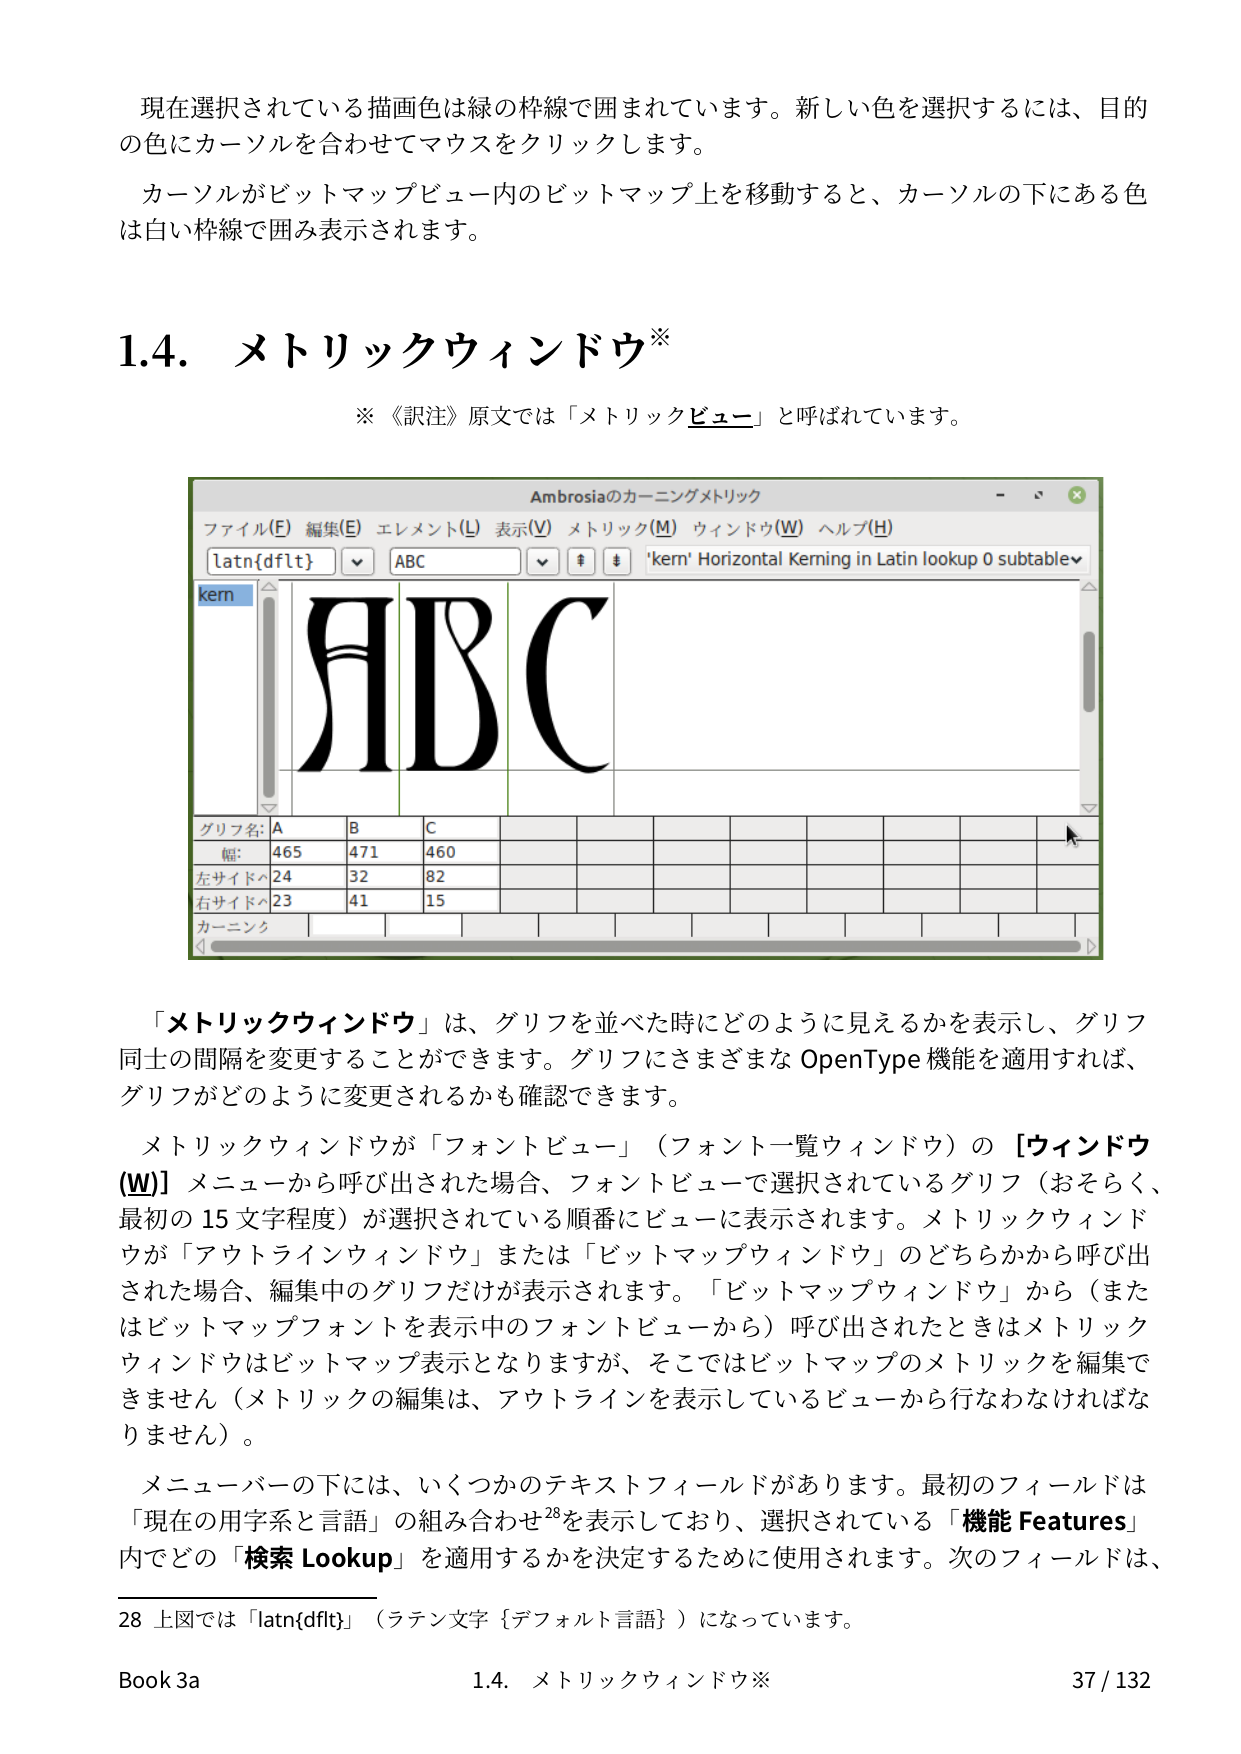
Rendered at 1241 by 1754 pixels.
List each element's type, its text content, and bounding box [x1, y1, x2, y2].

text メニューバーの下には、いくつかのテキストフィールドがあります。最初のフィールドは「現在の用字系と言語」の組み合わせを表示しており、選択されている「機能 Features」内でどの「検索 Lookup」を適用するかを決定するために使用されます。次のフィールドは、追加の Unicode 文字を入力表示するための「テキストフィールド」で、最後に「検索サブテーブルのプルダウン・リスト」があります。このリストは、文字のカーニング・ペアを作成する場合に使用されます（カーニング・ペアを設定した文字の組み合わせはサブテーブルに追記され、その一部になります）。その下〔ウィンドウ左端〕には、そのフォントで定義されているすべての機能を示すリストがあります。ここではアクティブにする機能を選択できます（機能はアルファベット順に表示されていることに注意してください。これは「検索」が実行される順序ではありません――通常はこの順序では実行されません）。 [118, 1466, 1152, 1574]
picture [188, 477, 1104, 960]
text 「メトリックウィンドウ」は、グリフを並べた時にどのように見えるかを表示し、グリフ同士の間隔を変更することができます。グリフにさまざまな OpenType 機能を適用すれば、グリフがどのように変更されるかも確認できます。 [118, 1004, 1152, 1112]
text カーソルがビットマップビュー内のビットマップ上を移動すると、カーソルの下にある色は白い枠線で囲み表示されます。 [118, 175, 1152, 247]
text ※ 《訳注》原文では「メトリックビュー」と呼ばれています。 [354, 399, 1152, 462]
text 現在選択されている描画色は緑の枠線で囲まれています。新しい色を選択するには、目的の色にカーソルを合わせてマウスをクリックします。 [118, 88, 1152, 160]
text メトリックウィンドウが「フォントビュー」（フォント一覧ウィンドウ）の［ウィンドウ(W)］メニューから呼び出された場合、フォントビューで選択されているグリフ（おそらく、最初の 15 文字程度）が選択されている順番にビューに表示されます。メトリックウィンドウが「アウトラインウィンドウ」または「ビットマップウィンドウ」のどちらかから呼び出された場合、編集中のグリフだけが表示されます。「ビットマップウィンドウ」から（またはビットマップフォントを表示中のフォントビューから）呼び出されたときはメトリックウィンドウはビットマップ表示となりますが、そこではビットマップのメトリックを編集できません（メトリックの編集は、アウトラインを表示しているビューから行なわなければなりません）。 [118, 1127, 1152, 1451]
text 上図では「latn{dflt}」（ラテン文字｛デフォルト言語｝）になっています。 [118, 1604, 1152, 1634]
subtitle 1.4. メトリックウィンドウ※ [118, 318, 1152, 378]
